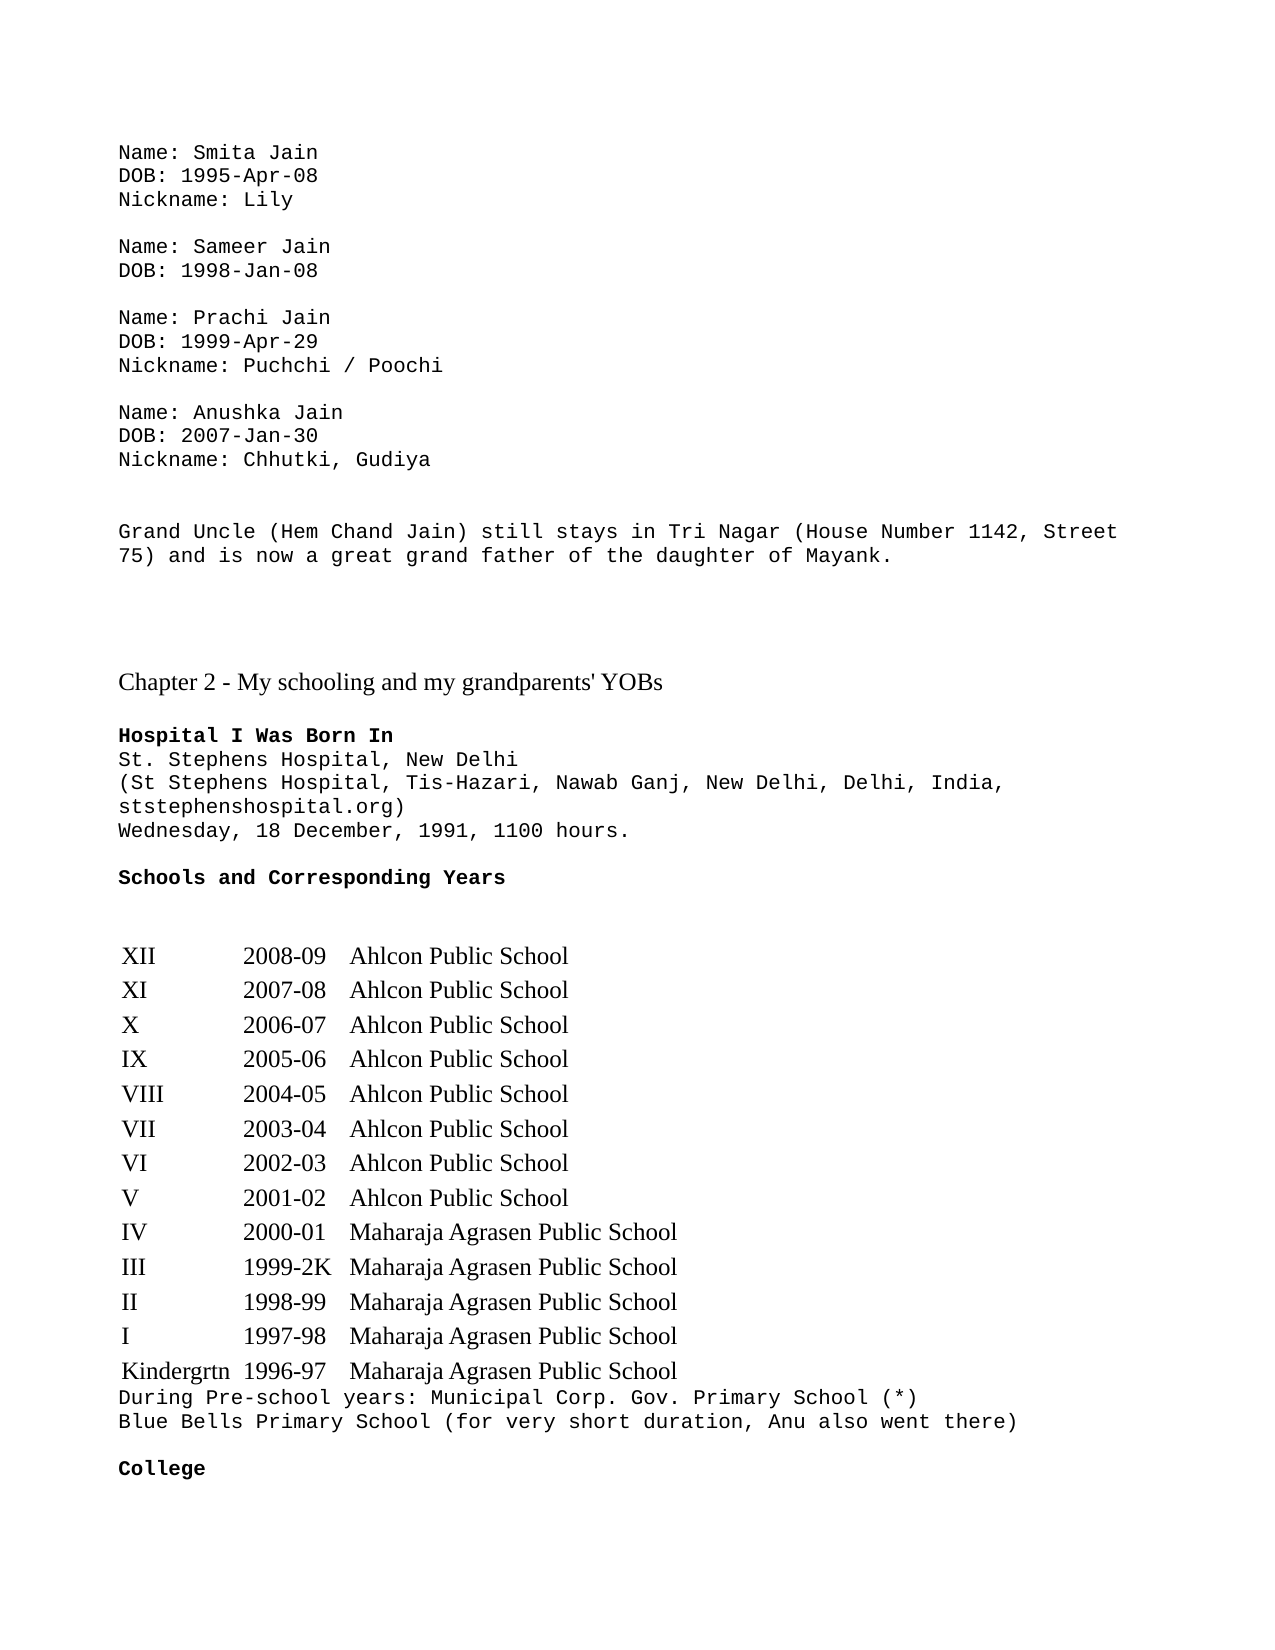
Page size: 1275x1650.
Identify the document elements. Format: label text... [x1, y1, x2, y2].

table_cell IX [118, 1042, 240, 1076]
table_cell 1996-97 [240, 1353, 340, 1387]
text Nickname: Lily [118, 189, 1157, 213]
table_cell IV [118, 1215, 240, 1249]
text Wednesday, 18 December, 1991, 1100 hours. [118, 819, 1157, 843]
table_cell III [118, 1249, 240, 1284]
table_cell 1999-2K [240, 1249, 340, 1284]
table_cell 2002-03 [240, 1145, 340, 1180]
table_header XII [118, 938, 240, 972]
text Name: Smita Jain [118, 142, 1157, 165]
table_cell Maharaja Agrasen Public School [340, 1284, 698, 1318]
table_cell 2006-07 [240, 1007, 340, 1042]
table_cell 2007-08 [240, 973, 340, 1007]
table_header 2008-09 [240, 938, 340, 972]
text Grand Uncle (Hem Chand Jain) still stays in Tri Nagar (House Number 1142, Street 75) and is now a great grand father of the daughter of Mayank. [118, 521, 1157, 569]
table_cell Ahlcon Public School [340, 1076, 698, 1111]
table_cell Maharaja Agrasen Public School [340, 1215, 698, 1249]
text DOB: 1999-Apr-29 [118, 331, 1157, 354]
table_cell VIII [118, 1076, 240, 1111]
table_cell 2005-06 [240, 1042, 340, 1076]
table_cell V [118, 1180, 240, 1214]
table_cell Maharaja Agrasen Public School [340, 1353, 698, 1387]
table_cell Maharaja Agrasen Public School [340, 1318, 698, 1353]
text Hospital I Was Born In [118, 725, 1157, 749]
text DOB: 2007-Jan-30 [118, 426, 1157, 449]
text Nickname: Chhutki, Gudiya [118, 449, 1157, 473]
table_cell 2003-04 [240, 1111, 340, 1145]
table_cell X [118, 1007, 240, 1042]
text Schools and Corresponding Years [118, 867, 1157, 891]
table_cell Ahlcon Public School [340, 1007, 698, 1042]
table_cell 1998-99 [240, 1284, 340, 1318]
text College [118, 1458, 1157, 1482]
text Name: Anushka Jain [118, 402, 1157, 426]
table_cell VII [118, 1111, 240, 1145]
table_cell Kindergrtn [118, 1353, 240, 1387]
text Chapter 2 - My schooling and my grandparents' YOBs [118, 667, 1157, 696]
table_cell Ahlcon Public School [340, 1111, 698, 1145]
text Nickname: Puchchi / Poochi [118, 354, 1157, 378]
text (St Stephens Hospital, Tis-Hazari, Nawab Ganj, New Delhi, Delhi, India, ststephenshospital.org) [118, 772, 1157, 819]
table_cell 1997-98 [240, 1318, 340, 1353]
table_cell I [118, 1318, 240, 1353]
table_cell Ahlcon Public School [340, 1180, 698, 1214]
text Name: Prachi Jain [118, 307, 1157, 331]
table_cell 2000-01 [240, 1215, 340, 1249]
text St. Stephens Hospital, New Delhi [118, 749, 1157, 772]
table_cell Ahlcon Public School [340, 1042, 698, 1076]
table_cell 2004-05 [240, 1076, 340, 1111]
table_cell XI [118, 973, 240, 1007]
table_cell 2001-02 [240, 1180, 340, 1214]
table_cell VI [118, 1145, 240, 1180]
table_header Ahlcon Public School [340, 938, 698, 972]
table_cell Maharaja Agrasen Public School [340, 1249, 698, 1284]
table_cell II [118, 1284, 240, 1318]
table_cell Ahlcon Public School [340, 973, 698, 1007]
table_cell Ahlcon Public School [340, 1145, 698, 1180]
text DOB: 1995-Apr-08 [118, 165, 1157, 189]
text Name: Sameer Jain [118, 236, 1157, 260]
text DOB: 1998-Jan-08 [118, 260, 1157, 284]
text Blue Bells Primary School (for very short duration, Anu also went there) [118, 1411, 1157, 1435]
text During Pre-school years: Municipal Corp. Gov. Primary School (*) [118, 1387, 1157, 1411]
